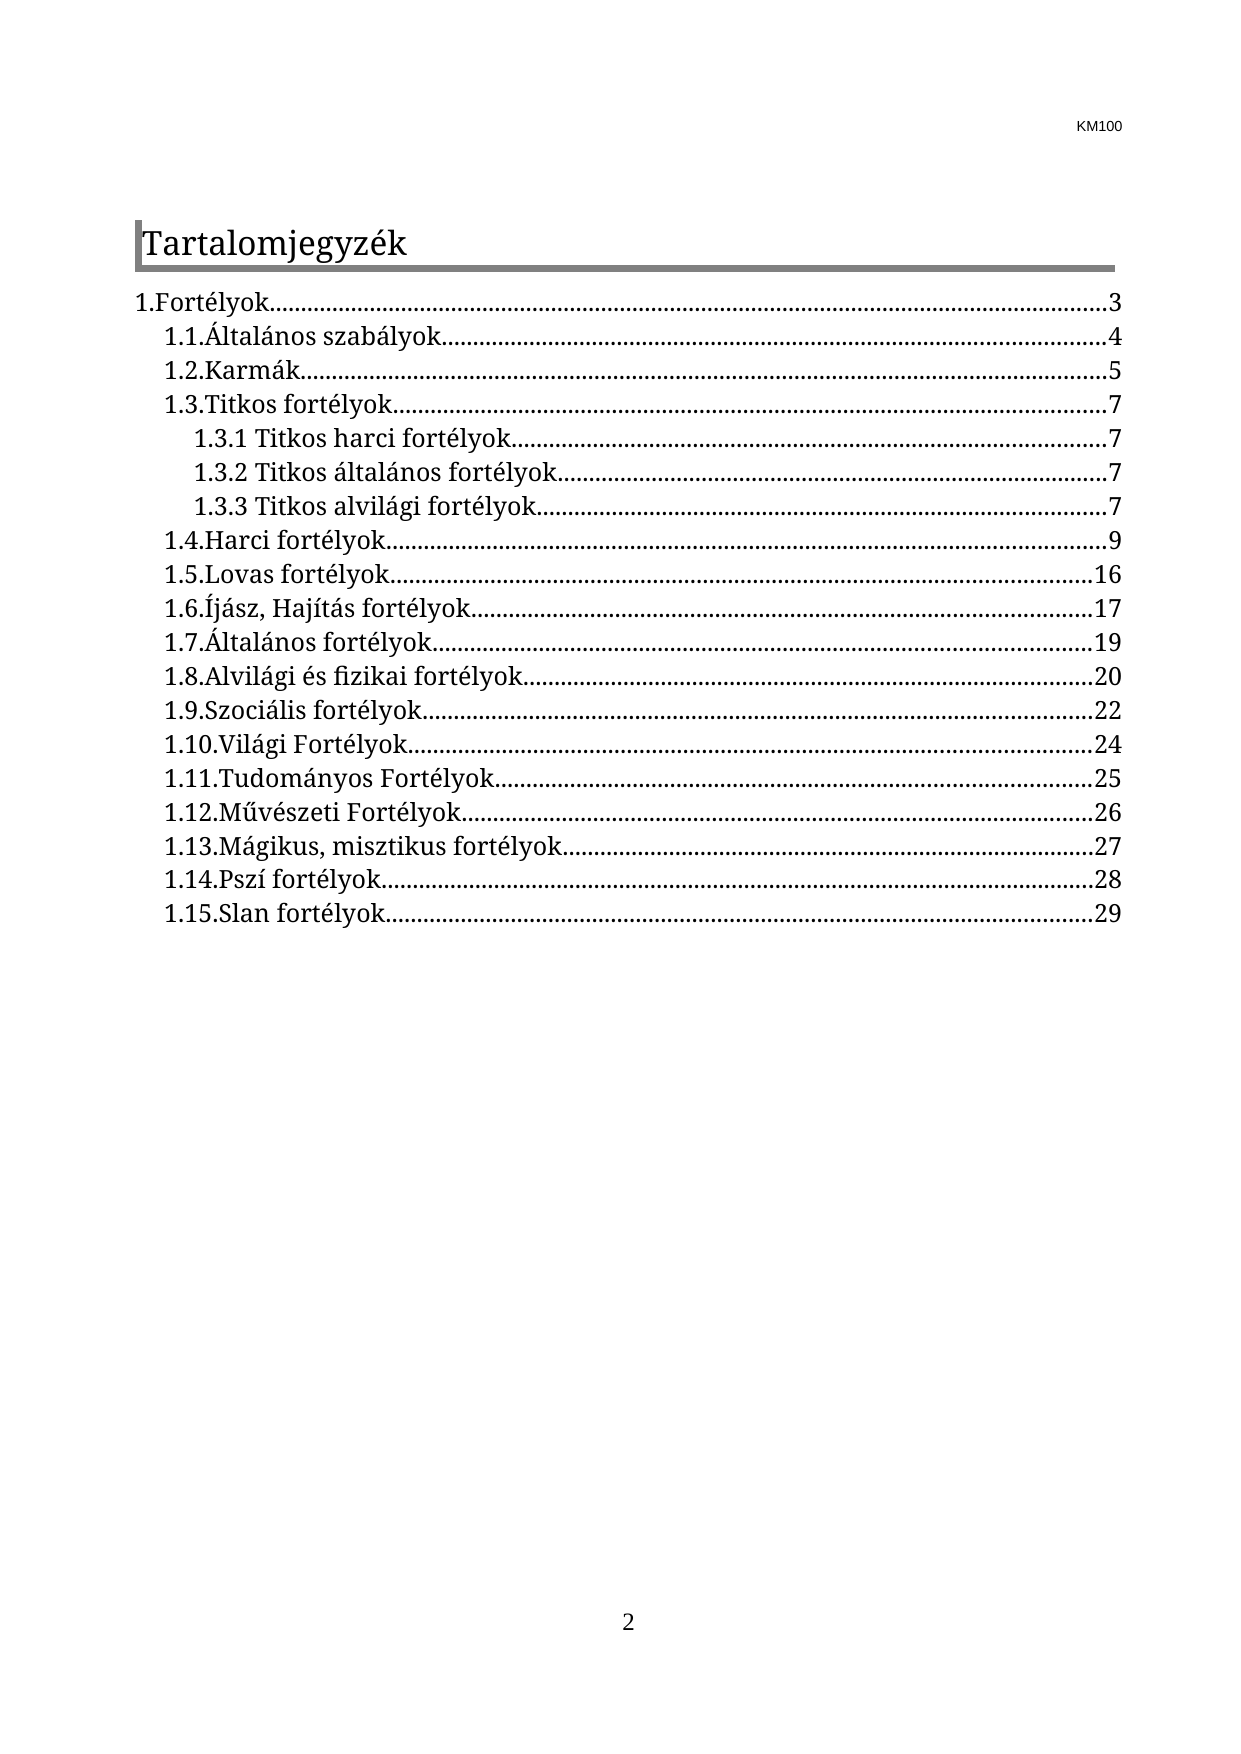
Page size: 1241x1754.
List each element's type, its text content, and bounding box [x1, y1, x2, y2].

text 1.3.2 Titkos általános fortélyok 7 [193, 455, 1122, 489]
text 1.14.Pszí fortélyok 28 [164, 862, 1122, 896]
text 1.10.Világi Fortélyok 24 [164, 726, 1122, 760]
text 1.8.Alvilági és fizikai fortélyok 20 [164, 658, 1122, 692]
text 1.9.Szociális fortélyok 22 [164, 692, 1122, 726]
text 1.11.Tudományos Fortélyok 25 [164, 760, 1122, 794]
text 1.1.Általános szabályok 4 [164, 319, 1122, 353]
text 1.12.Művészeti Fortélyok 26 [164, 794, 1122, 828]
text 1.3.1 Titkos harci fortélyok 7 [193, 421, 1122, 455]
text 1.7.Általános fortélyok 19 [164, 624, 1122, 658]
text 1.6.Íjász, Hajítás fortélyok 17 [164, 591, 1122, 624]
text 1.Fortélyok 3 [134, 285, 1122, 319]
subtitle Tartalomjegyzék [142, 220, 1122, 265]
text 1.5.Lovas fortélyok 16 [164, 557, 1122, 591]
text 1.13.Mágikus, misztikus fortélyok 27 [164, 828, 1122, 862]
text 1.2.Karmák 5 [164, 353, 1122, 387]
text 1.3.3 Titkos alvilági fortélyok 7 [193, 489, 1122, 523]
text 1.3.Titkos fortélyok 7 [164, 387, 1122, 421]
text 1.15.Slan fortélyok 29 [164, 896, 1122, 930]
text 1.4.Harci fortélyok 9 [164, 523, 1122, 557]
